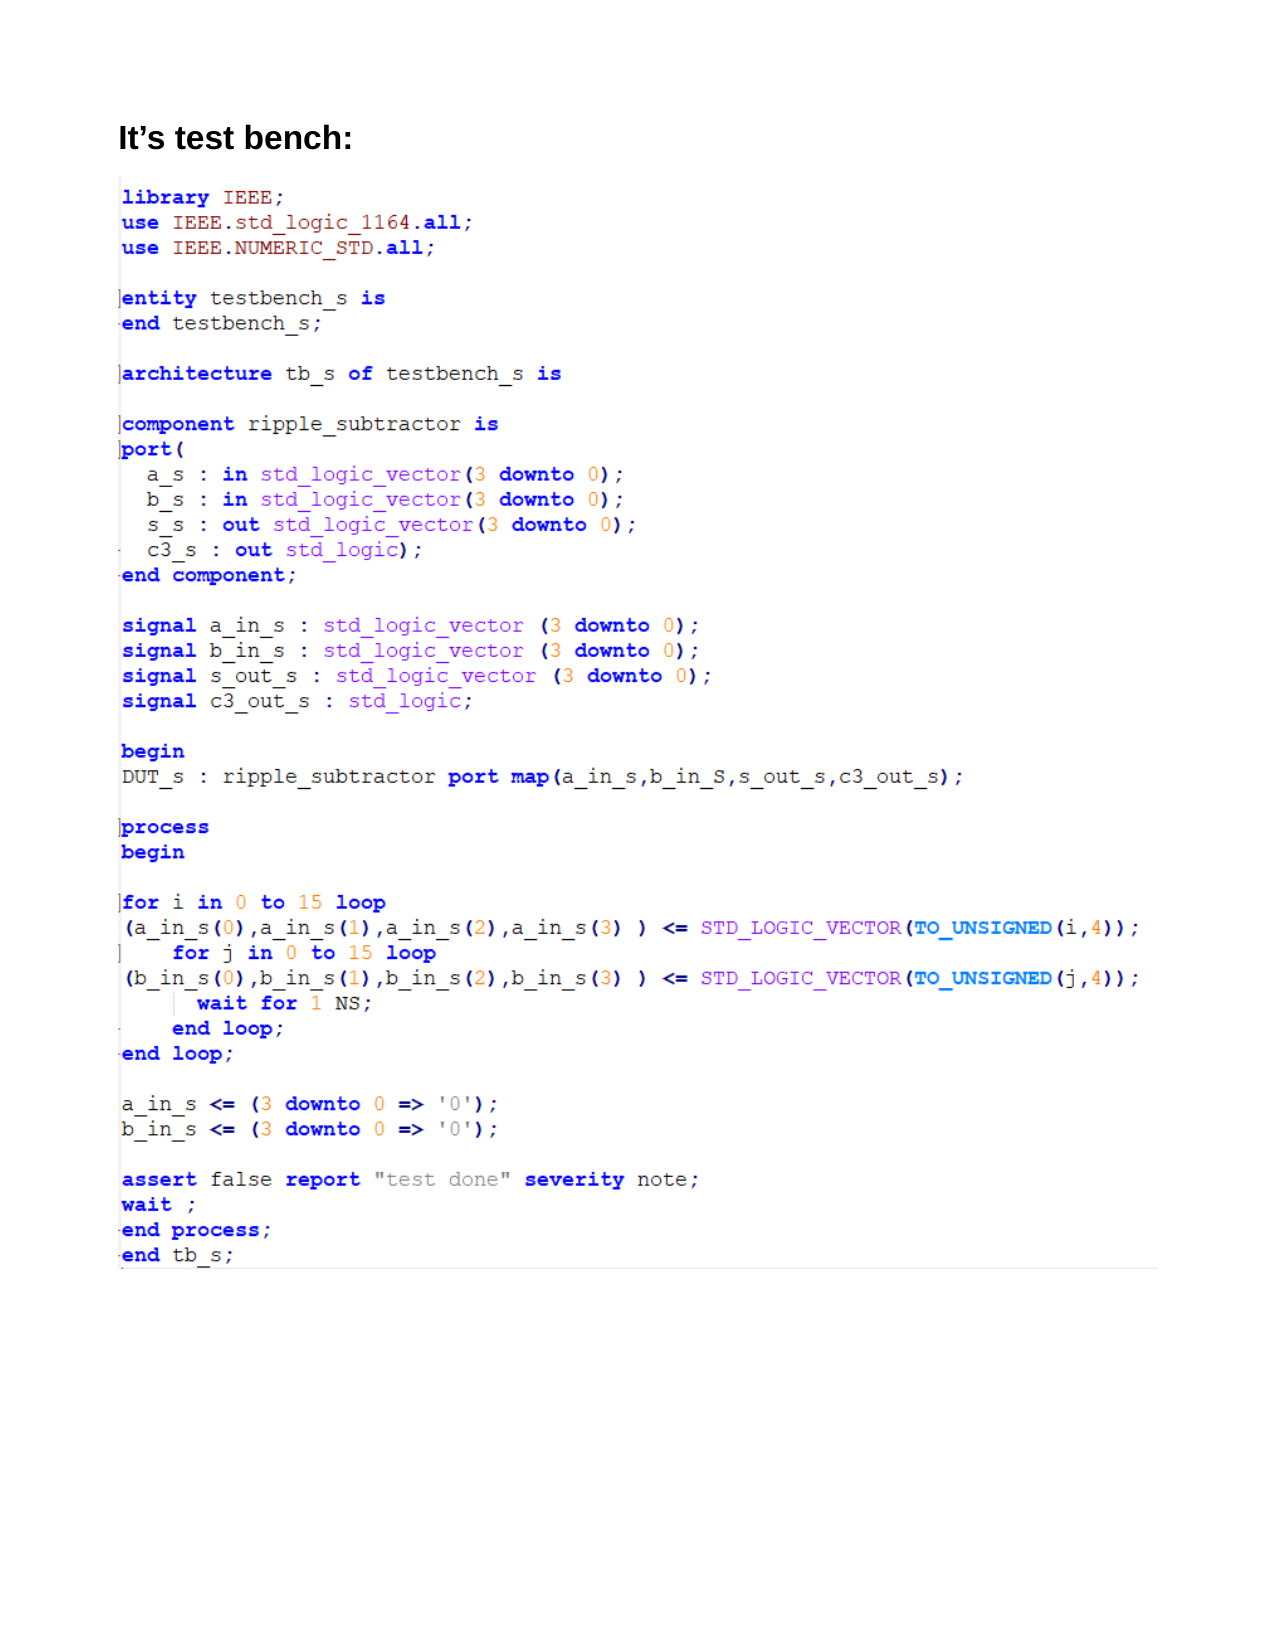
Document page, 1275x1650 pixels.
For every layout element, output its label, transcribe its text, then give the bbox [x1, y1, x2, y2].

picture [118, 177, 1157, 1269]
text It’s test bench: [118, 118, 1157, 157]
